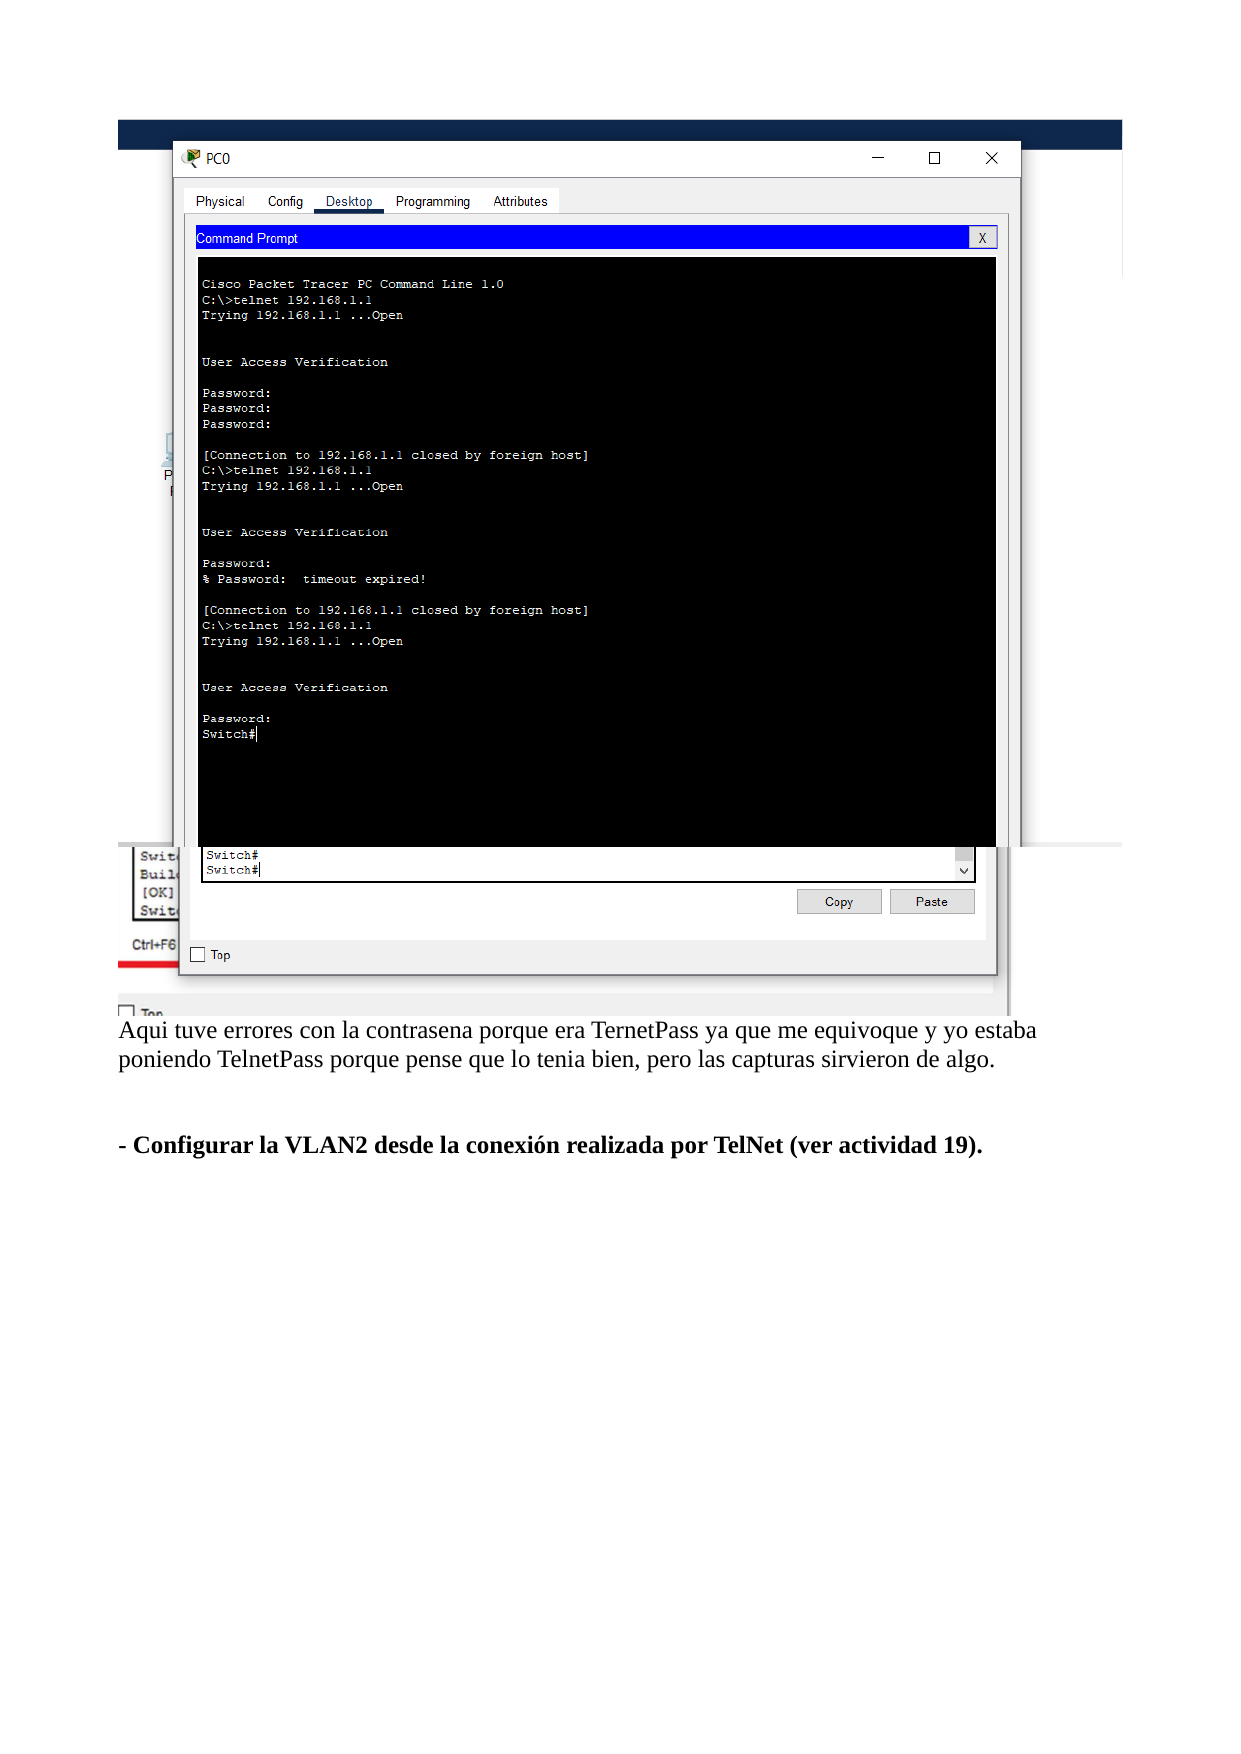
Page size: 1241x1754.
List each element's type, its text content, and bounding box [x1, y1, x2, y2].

text Aqui tuve errores con la contrasena porque era TernetPass ya que me equivoque y yo estaba poniendo TelnetPass porque pense que lo tenia bien, pero las capturas sirvieron de algo. [118, 1016, 1122, 1073]
picture [118, 118, 1123, 1016]
text - Configurar la VLAN2 desde la conexión realizada por TelNet (ver actividad 19). [118, 1131, 1122, 1159]
